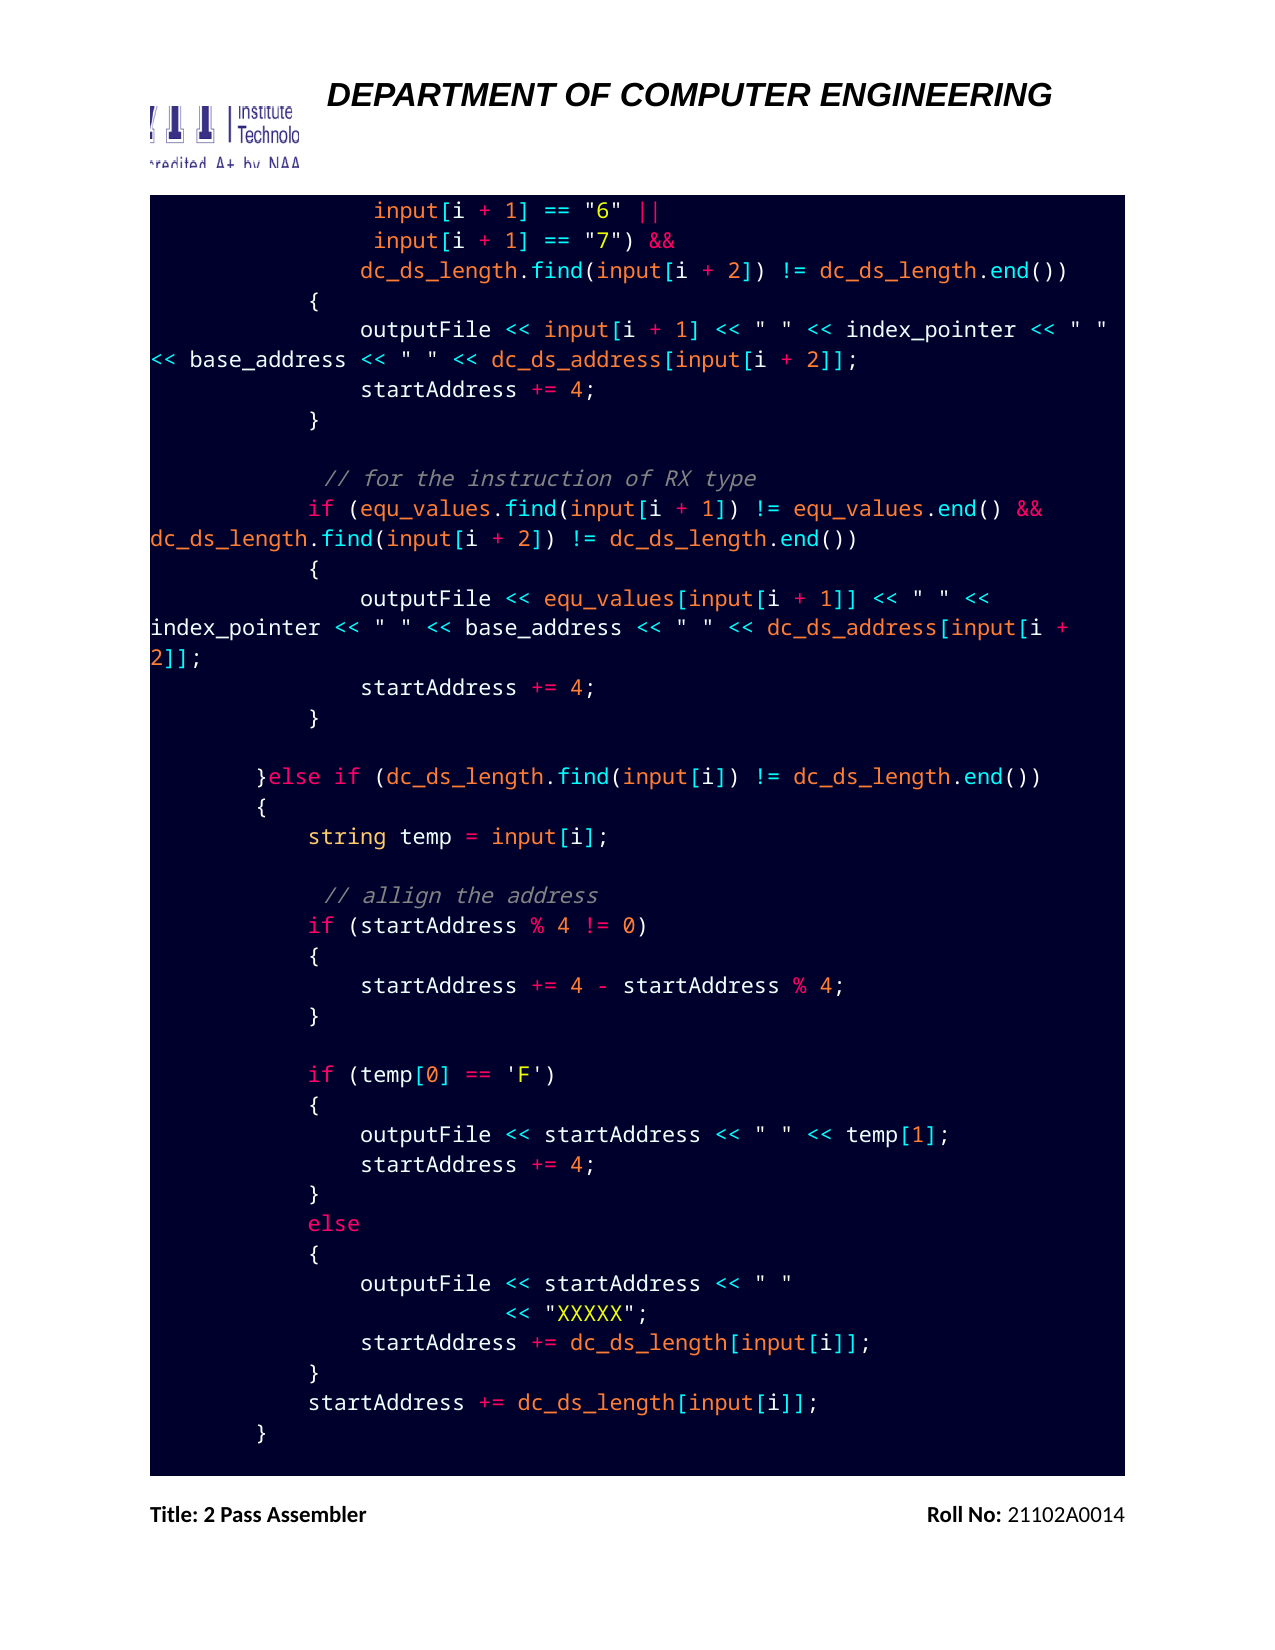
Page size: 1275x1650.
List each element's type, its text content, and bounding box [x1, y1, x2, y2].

text if (startAddress % 4 != 0) [150, 910, 1125, 940]
text startAddress += 4; [150, 1148, 1125, 1178]
text outputFile << input[i + 1] << " " << index_pointer << " " << base_address << " " << dc_ds_address[input[i + 2]]; [150, 314, 1125, 374]
text } [150, 999, 1125, 1029]
text if (equ_values.find(input[i + 1]) != equ_values.end() && dc_ds_length.find(input[i + 2]) != dc_ds_length.end()) [150, 493, 1125, 553]
text startAddress += dc_ds_length[input[i]]; [150, 1387, 1125, 1417]
text { [150, 1089, 1125, 1119]
text } [150, 1417, 1125, 1446]
text }else if (dc_ds_length.find(input[i]) != dc_ds_length.end()) [150, 761, 1125, 791]
text input[i + 1] == "7") && [150, 225, 1125, 255]
text input[i + 1] == "6" || [150, 195, 1125, 225]
text { [150, 1238, 1125, 1268]
text << "XXXXX"; [150, 1297, 1125, 1327]
text startAddress += dc_ds_length[input[i]]; [150, 1327, 1125, 1357]
text else [150, 1208, 1125, 1238]
text // allign the address [150, 880, 1125, 910]
text } [150, 702, 1125, 731]
text dc_ds_length.find(input[i + 2]) != dc_ds_length.end()) [150, 255, 1125, 284]
text if (temp[0] == 'F') [150, 1059, 1125, 1089]
text { [150, 553, 1125, 582]
text { [150, 940, 1125, 970]
text outputFile << startAddress << " " << temp[1]; [150, 1119, 1125, 1148]
text { [150, 284, 1125, 314]
text startAddress += 4; [150, 672, 1125, 702]
text } [150, 1357, 1125, 1387]
text } [150, 404, 1125, 433]
text // for the instruction of RX type [150, 463, 1125, 493]
text startAddress += 4; [150, 374, 1125, 404]
text outputFile << equ_values[input[i + 1]] << " " << index_pointer << " " << base_address << " " << dc_ds_address[input[i + 2]]; [150, 582, 1125, 672]
text } [150, 1178, 1125, 1208]
text startAddress += 4 - startAddress % 4; [150, 970, 1125, 999]
text { [150, 791, 1125, 821]
text string temp = input[i]; [150, 821, 1125, 851]
text outputFile << startAddress << " " [150, 1268, 1125, 1297]
